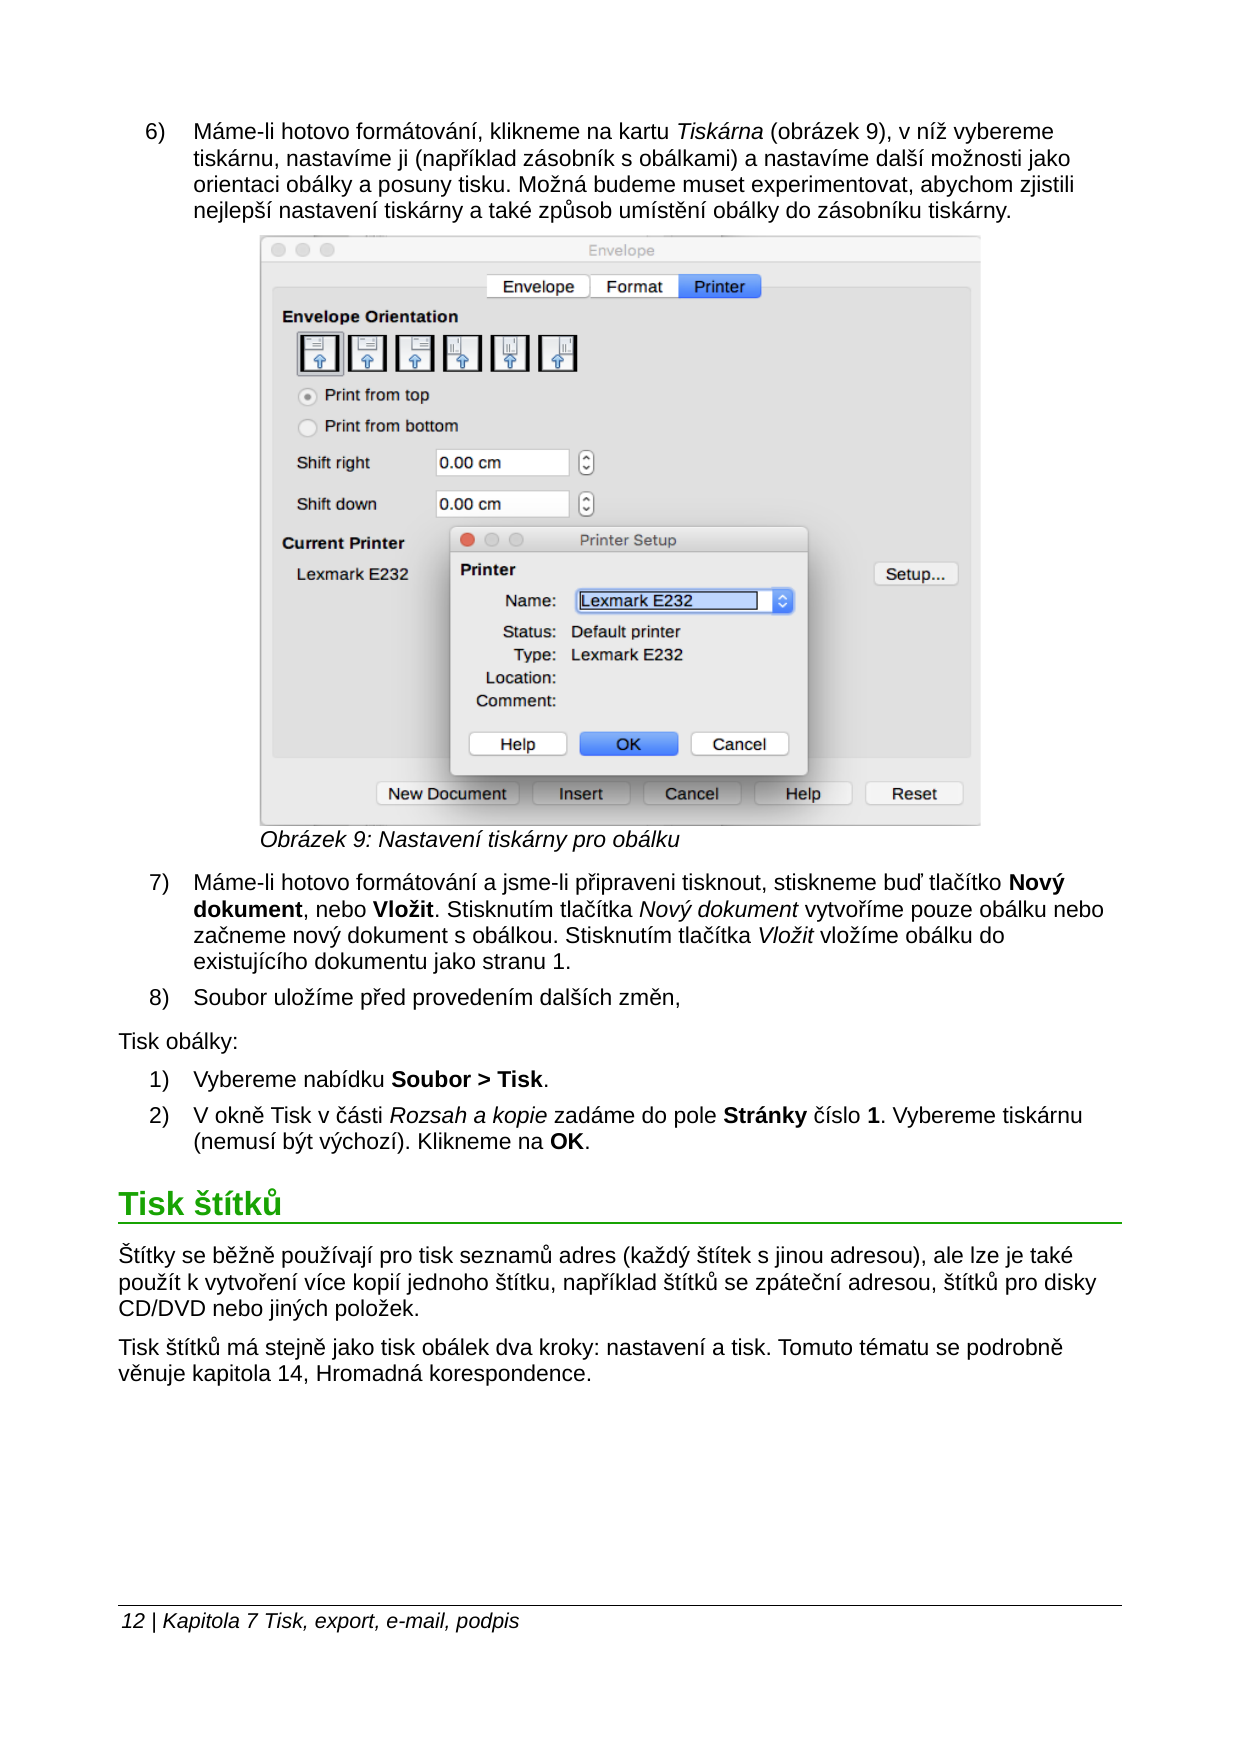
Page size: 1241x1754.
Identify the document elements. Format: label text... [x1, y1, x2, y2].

list V okně Tisk v části Rozsah a kopie zadáme do pole Stránky číslo 1. Vybereme tiskárnu (nemusí být výchozí). Klikneme na OK. [169, 1102, 1122, 1154]
text Štítky se běžně používají pro tisk seznamů adres (každý štítek s jinou adresou), ale lze je také použít k vytvoření více kopií jednoho štítku, například štítků se zpáteční adresou, štítků pro disky CD/DVD nebo jiných položek. [118, 1242, 1122, 1321]
subtitle Tisk štítků [118, 1184, 1122, 1222]
text Obrázek 9: Nastavení tiskárny pro obálku [259, 826, 981, 852]
text Tisk štítků má stejně jako tisk obálek dva kroky: nastavení a tisk. Tomuto tématu se podrobně věnuje kapitola 14, Hromadná korespondence. [118, 1334, 1122, 1386]
list Máme-li hotovo formátování, klikneme na kartu Tiskárna (obrázek 9), v níž vybereme tiskárnu, nastavíme ji (například zásobník s obálkami) a nastavíme další možnosti jako orientaci obálky a posuny tisku. Možná budeme muset experimentovat, abychom zjistili nejlepší nastavení tiskárny a také způsob umístění obálky do zásobníku tiskárny. [165, 118, 1122, 223]
list Soubor uložíme před provedením dalších změn, [169, 983, 1122, 1010]
list Máme-li hotovo formátování a jsme-li připraveni tisknout, stiskneme buď tlačítko Nový dokument, nebo Vložit. Stisknutím tlačítka Nový dokument vytvoříme pouze obálku nebo začneme nový dokument s obálkou. Stisknutím tlačítka Vložit vložíme obálku do existujícího dokumentu jako stranu 1. [169, 869, 1122, 975]
list Vybereme nabídku Soubor > Tisk. [169, 1066, 1122, 1093]
picture [259, 235, 981, 826]
list Tisk obálky: [118, 1028, 1122, 1054]
